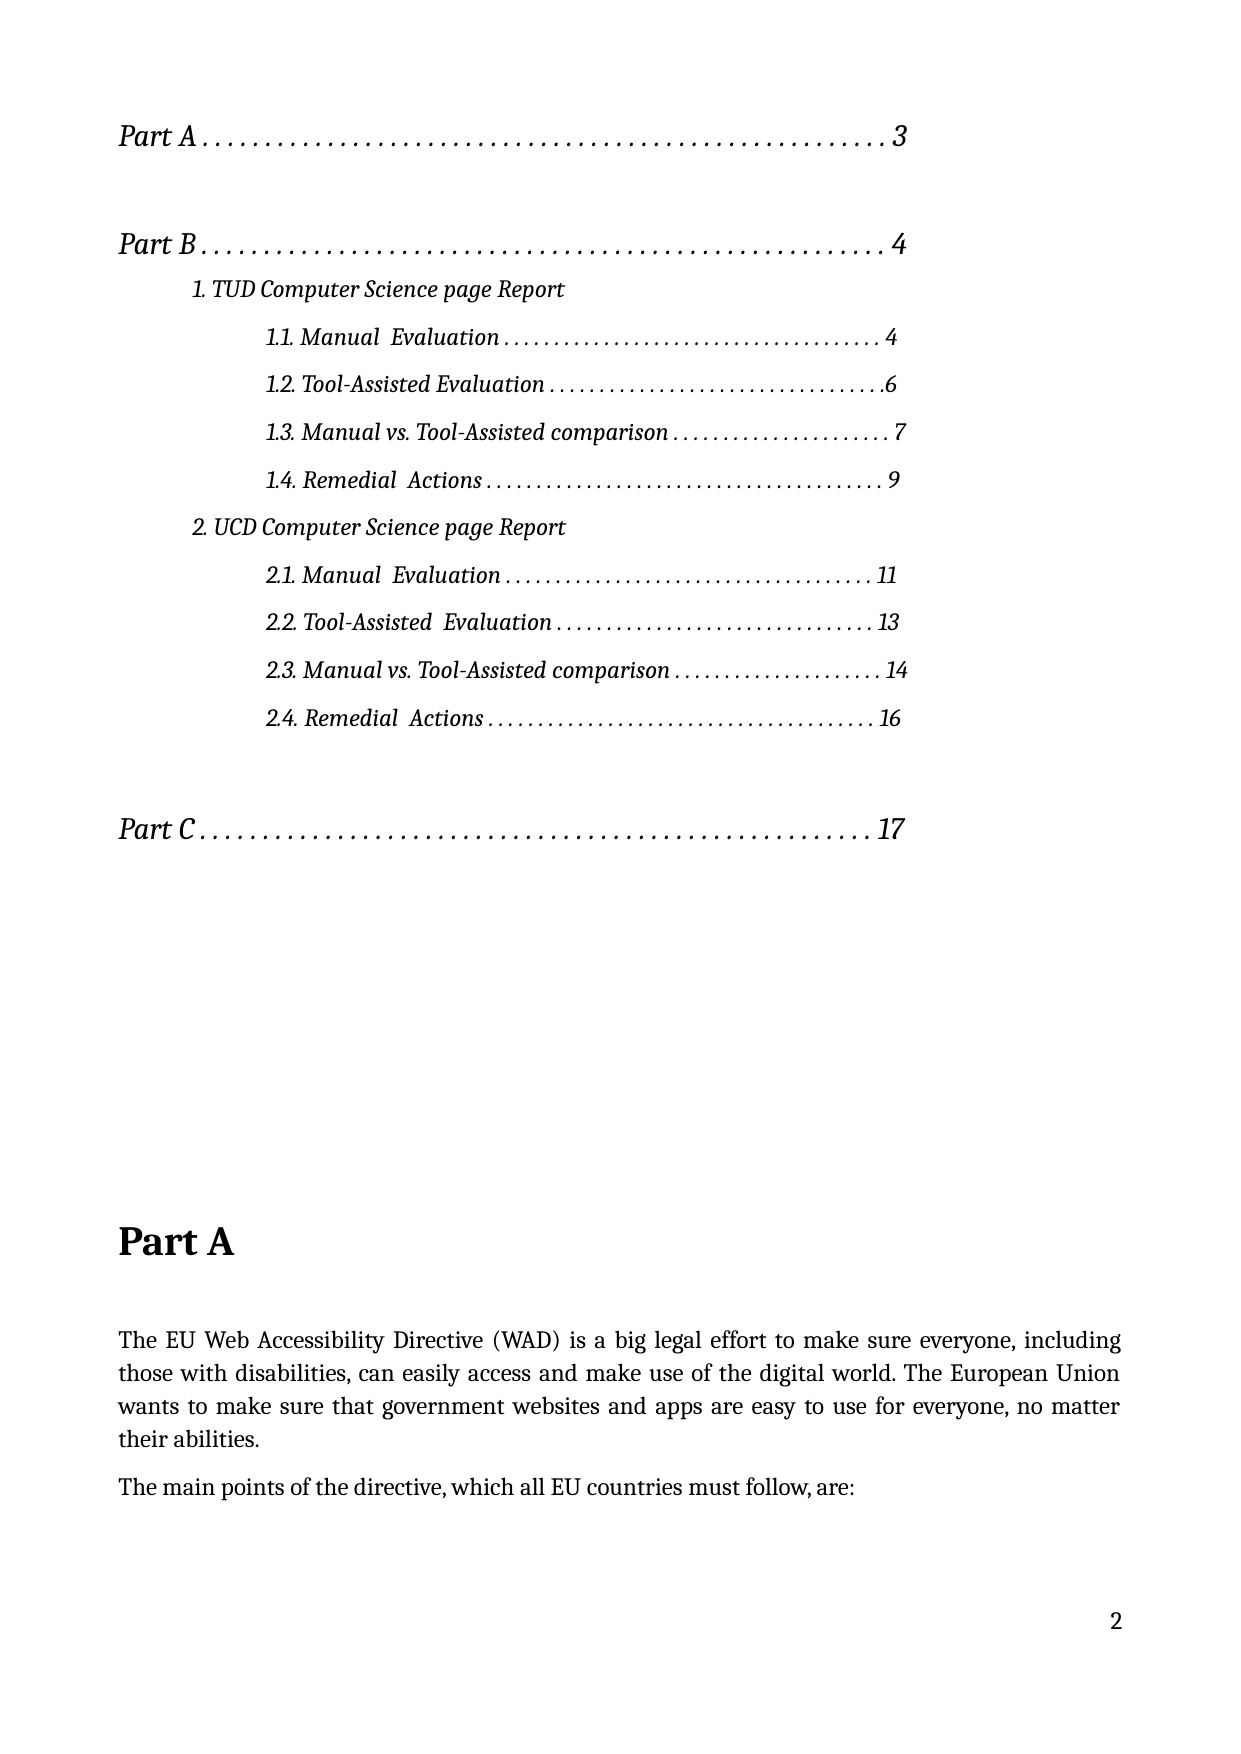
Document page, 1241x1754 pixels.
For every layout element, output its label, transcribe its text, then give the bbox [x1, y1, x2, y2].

text 2.3. Manual vs. Tool-Assisted comparison . . . . . . . . . . . . . . . . . . . . . 14 [192, 656, 1122, 685]
text 1.2. Tool-Assisted Evaluation . . . . . . . . . . . . . . . . . . . . . . . . . . . . . . . . . .6 [192, 370, 1122, 399]
text 2.4. Remedial Actions . . . . . . . . . . . . . . . . . . . . . . . . . . . . . . . . . . . . . . . 16 [192, 703, 1122, 732]
text 1.4. Remedial Actions . . . . . . . . . . . . . . . . . . . . . . . . . . . . . . . . . . . . . . . . 9 [192, 466, 1122, 494]
subtitle Part C . . . . . . . . . . . . . . . . . . . . . . . . . . . . . . . . . . . . . . . . . . . . . . . . . . . . . . 17 [118, 811, 1122, 847]
subtitle Part A [118, 1218, 1122, 1266]
text 1.3. Manual vs. Tool-Assisted comparison . . . . . . . . . . . . . . . . . . . . . . 7 [192, 418, 1122, 447]
text 2. UCD Computer Science page Report [192, 513, 1122, 542]
text 2.2. Tool-Assisted Evaluation . . . . . . . . . . . . . . . . . . . . . . . . . . . . . . . . 13 [192, 608, 1122, 637]
text The EU Web Accessibility Directive (WAD) is a big legal effort to make sure everyone, including those with disabilities, can easily access and make use of the digital world. The European Union wants to make sure that government websites and apps are easy to use for everyone, no matter their abilities. [118, 1326, 1122, 1454]
subtitle Part B . . . . . . . . . . . . . . . . . . . . . . . . . . . . . . . . . . . . . . . . . . . . . . . . . . . . . . . 4 [118, 227, 1122, 263]
subtitle Part A . . . . . . . . . . . . . . . . . . . . . . . . . . . . . . . . . . . . . . . . . . . . . . . . . . . . . . . 3 [118, 118, 1122, 154]
text 2.1. Manual Evaluation . . . . . . . . . . . . . . . . . . . . . . . . . . . . . . . . . . . . . 11 [192, 561, 1122, 589]
text The main points of the directive, which all EU countries must follow, are: [118, 1473, 1122, 1501]
text 1. TUD Computer Science page Report [192, 275, 1122, 304]
text 1.1. Manual Evaluation . . . . . . . . . . . . . . . . . . . . . . . . . . . . . . . . . . . . . . 4 [192, 323, 1122, 351]
